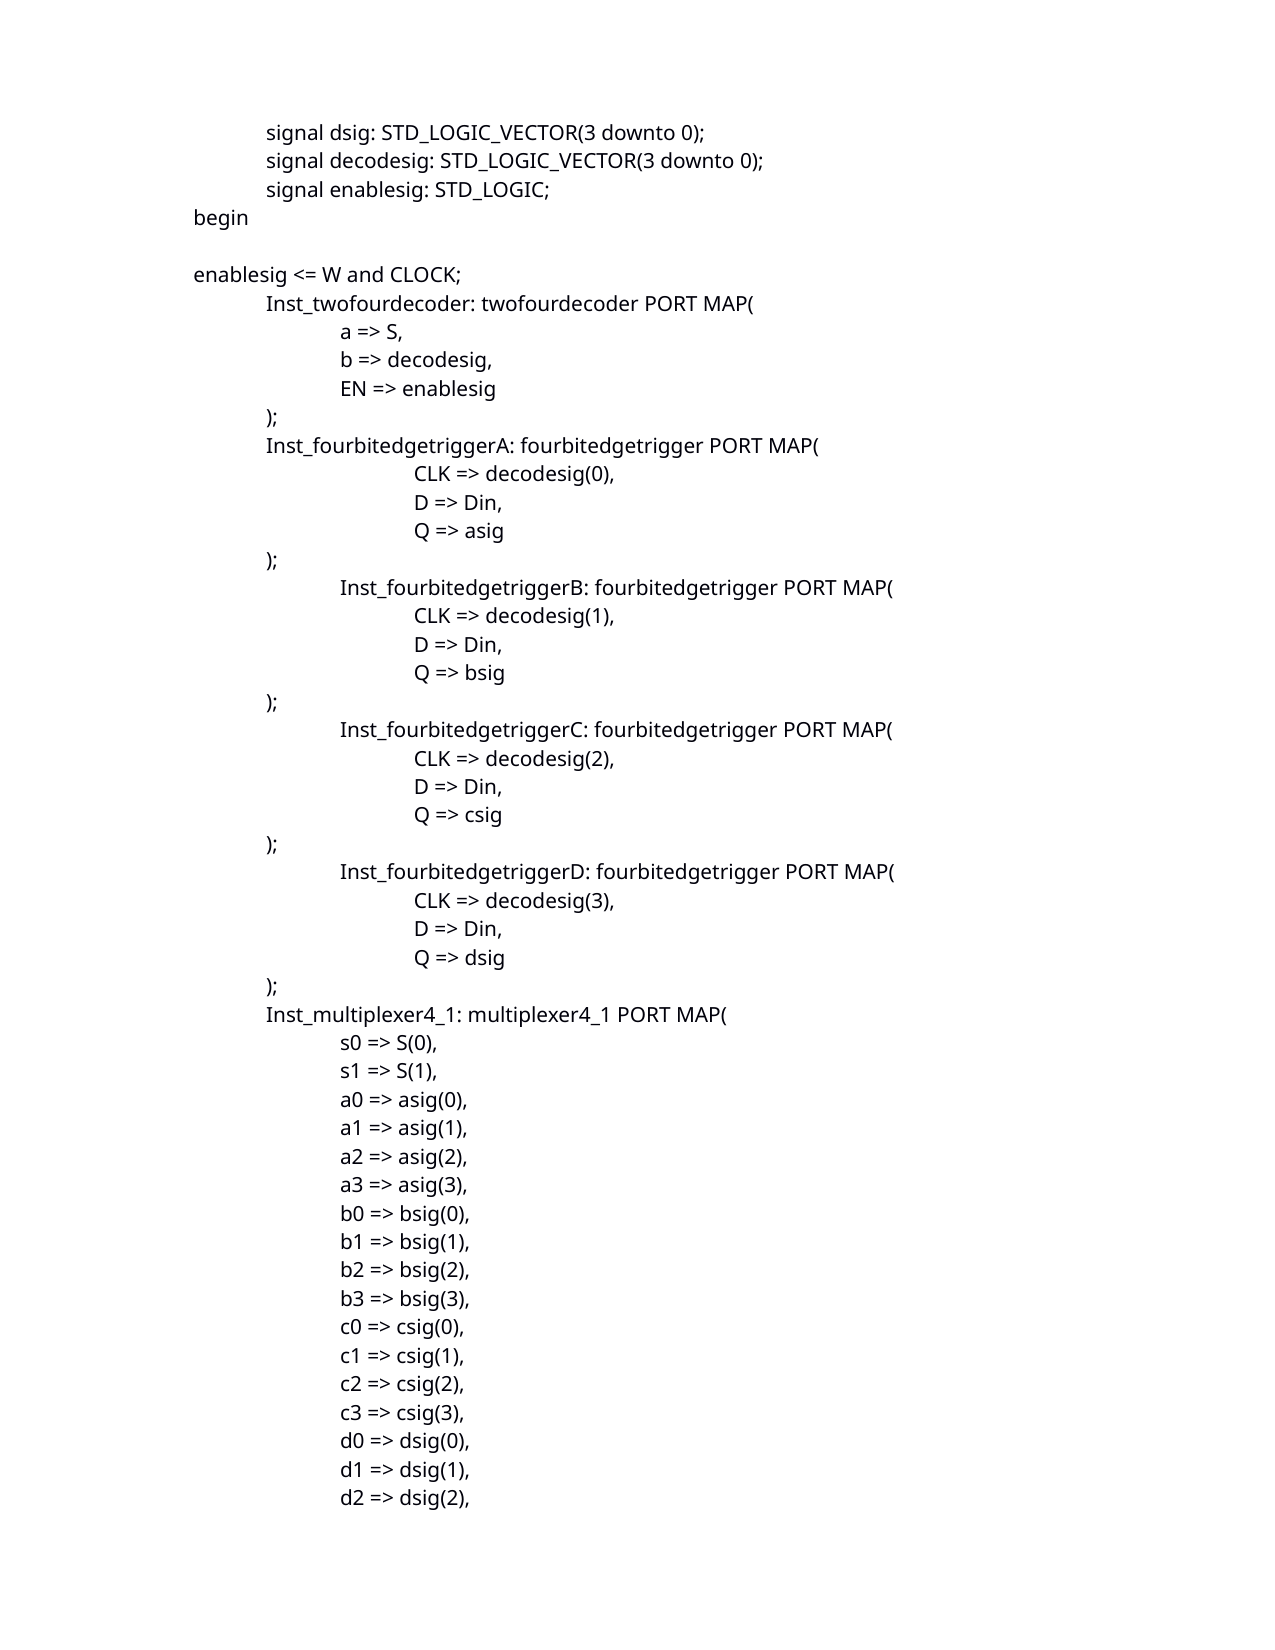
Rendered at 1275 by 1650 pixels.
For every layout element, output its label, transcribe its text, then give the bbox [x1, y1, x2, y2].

text D => Din, [193, 630, 1157, 658]
text ); [193, 971, 1157, 1000]
text b => decodesig, [193, 346, 1157, 374]
text D => Din, [193, 772, 1157, 801]
text Q => bsig [193, 658, 1157, 687]
text Inst_multiplexer4_1: multiplexer4_1 PORT MAP( s0 => S(0), s1 => S(1), a0 => asig(0), a1 => asig(1), a2 => asig(2), a3 => asig(3), b0 => bsig(0), b1 => bsig(1), b2 => bsig(2), b3 => bsig(3), c0 => csig(0), c1 => csig(1), c2 => csig(2), c3 => csig(3), d0 => dsig(0), d1 => dsig(1), d2 => dsig(2), [193, 1000, 1157, 1512]
text Inst_fourbitedgetriggerC: fourbitedgetrigger PORT MAP( [193, 715, 1157, 744]
text CLK => decodesig(1), [193, 602, 1157, 630]
text Inst_fourbitedgetriggerD: fourbitedgetrigger PORT MAP( [193, 857, 1157, 886]
text CLK => decodesig(3), [193, 886, 1157, 914]
text Inst_twofourdecoder: twofourdecoder PORT MAP( [193, 289, 1157, 317]
text D => Din, [193, 914, 1157, 943]
text CLK => decodesig(0), [193, 459, 1157, 488]
text signal dsig: STD_LOGIC_VECTOR(3 downto 0); [193, 118, 1157, 147]
text ); [193, 545, 1157, 573]
text CLK => decodesig(2), [193, 744, 1157, 772]
text begin [193, 203, 1157, 260]
text signal enablesig: STD_LOGIC; [193, 175, 1157, 203]
text Q => asig [193, 516, 1157, 545]
text ); [193, 829, 1157, 857]
text ); [193, 687, 1157, 715]
text ); [193, 402, 1157, 431]
text enablesig <= W and CLOCK; [193, 260, 1157, 289]
text EN => enablesig [193, 374, 1157, 402]
text a => S, [193, 317, 1157, 346]
text D => Din, [193, 488, 1157, 516]
text signal decodesig: STD_LOGIC_VECTOR(3 downto 0); [193, 147, 1157, 175]
text Inst_fourbitedgetriggerA: fourbitedgetrigger PORT MAP( [193, 431, 1157, 459]
text Q => csig [193, 801, 1157, 829]
text Inst_fourbitedgetriggerB: fourbitedgetrigger PORT MAP( [193, 573, 1157, 602]
text Q => dsig [193, 943, 1157, 971]
